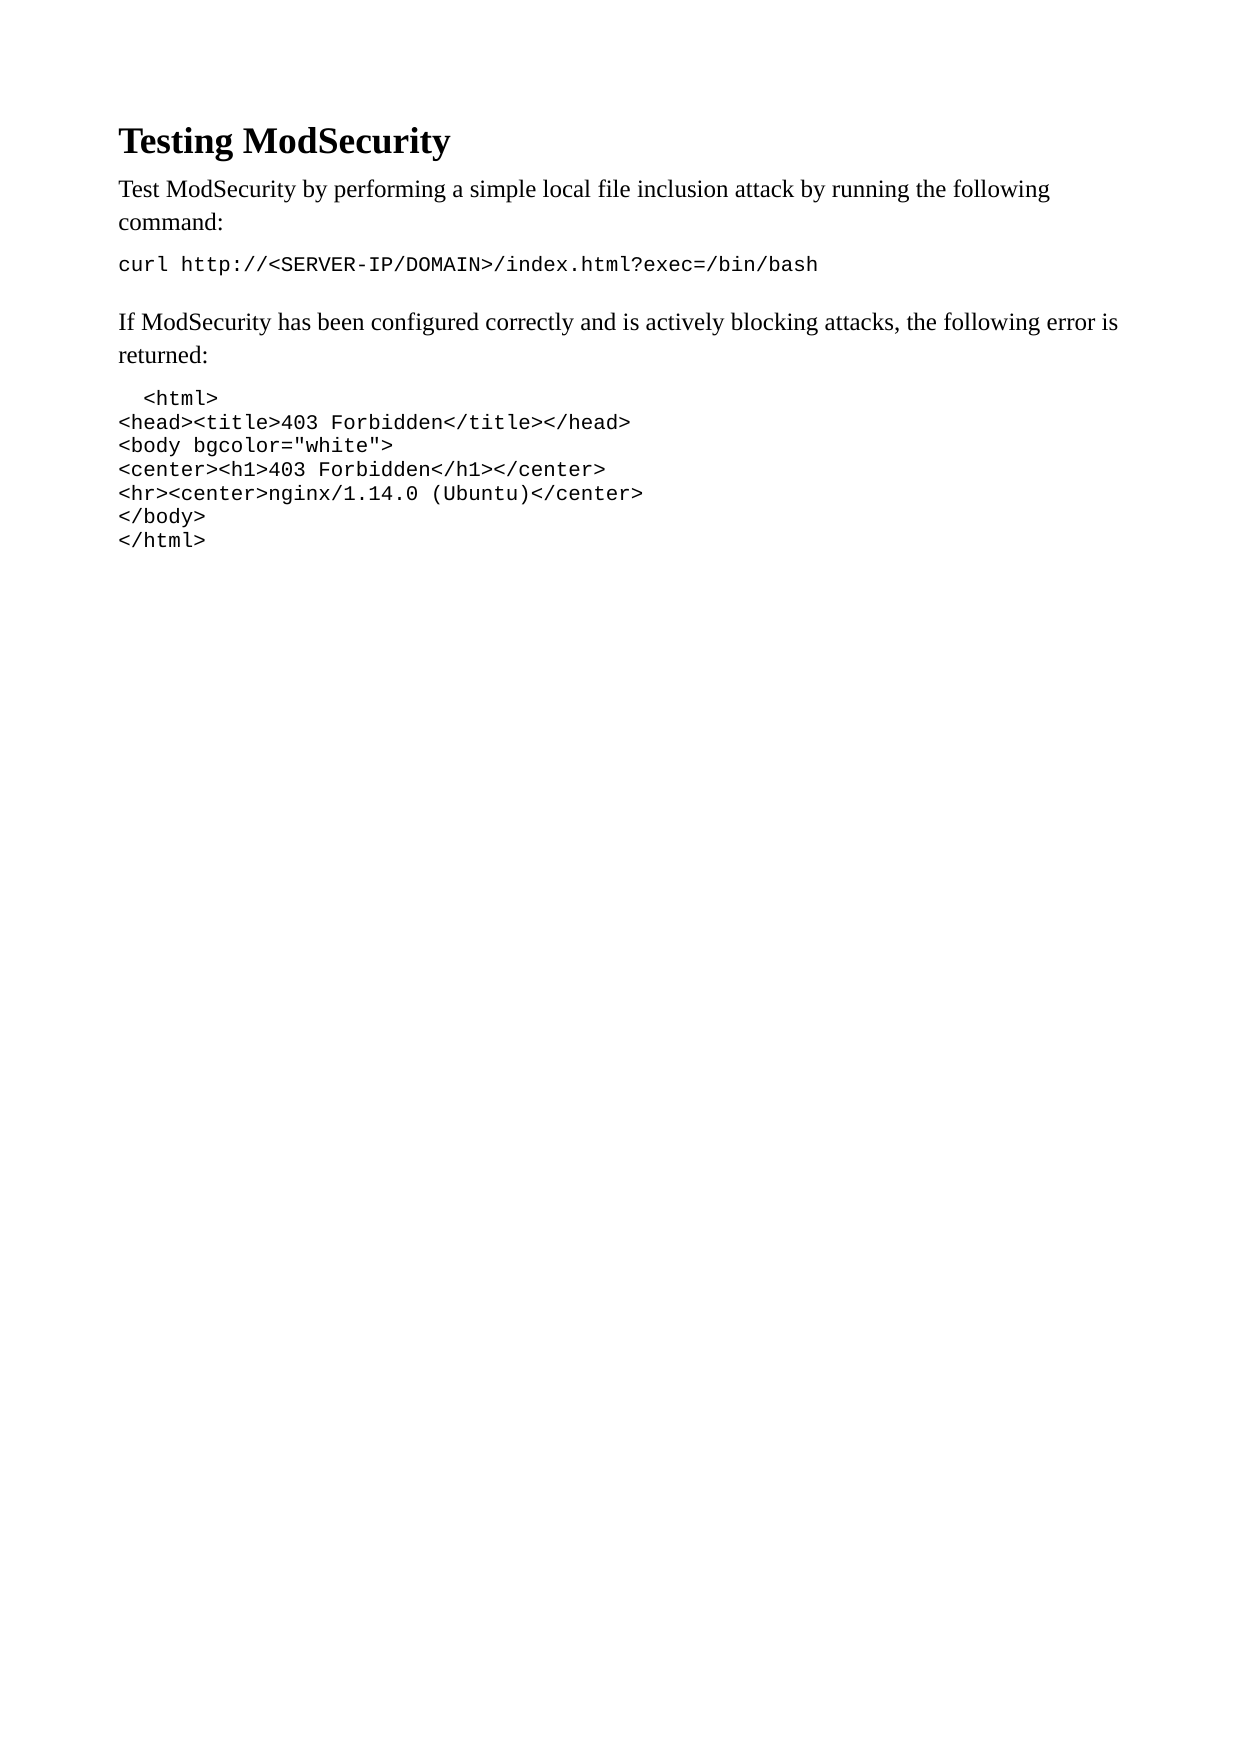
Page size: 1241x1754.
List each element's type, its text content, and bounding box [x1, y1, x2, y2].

text <body bgcolor="white"> [118, 435, 1122, 459]
text curl http://<SERVER-IP/DOMAIN>/index.html?exec=/bin/bash [118, 254, 1122, 278]
text <hr><center>nginx/1.14.0 (Ubuntu)</center> [118, 483, 1122, 506]
text <center><h1>403 Forbidden</h1></center> [118, 459, 1122, 483]
text If ModSecurity has been configured correctly and is actively blocking attacks, the following error is returned: [118, 307, 1122, 369]
text <head><title>403 Forbidden</title></head> [118, 412, 1122, 435]
subtitle Testing ModSecurity [118, 118, 1122, 161]
text </body> [118, 506, 1122, 530]
text <html> [118, 388, 1122, 412]
text </html> [118, 530, 1122, 554]
text Test ModSecurity by performing a simple local file inclusion attack by running the following command: [118, 174, 1122, 236]
